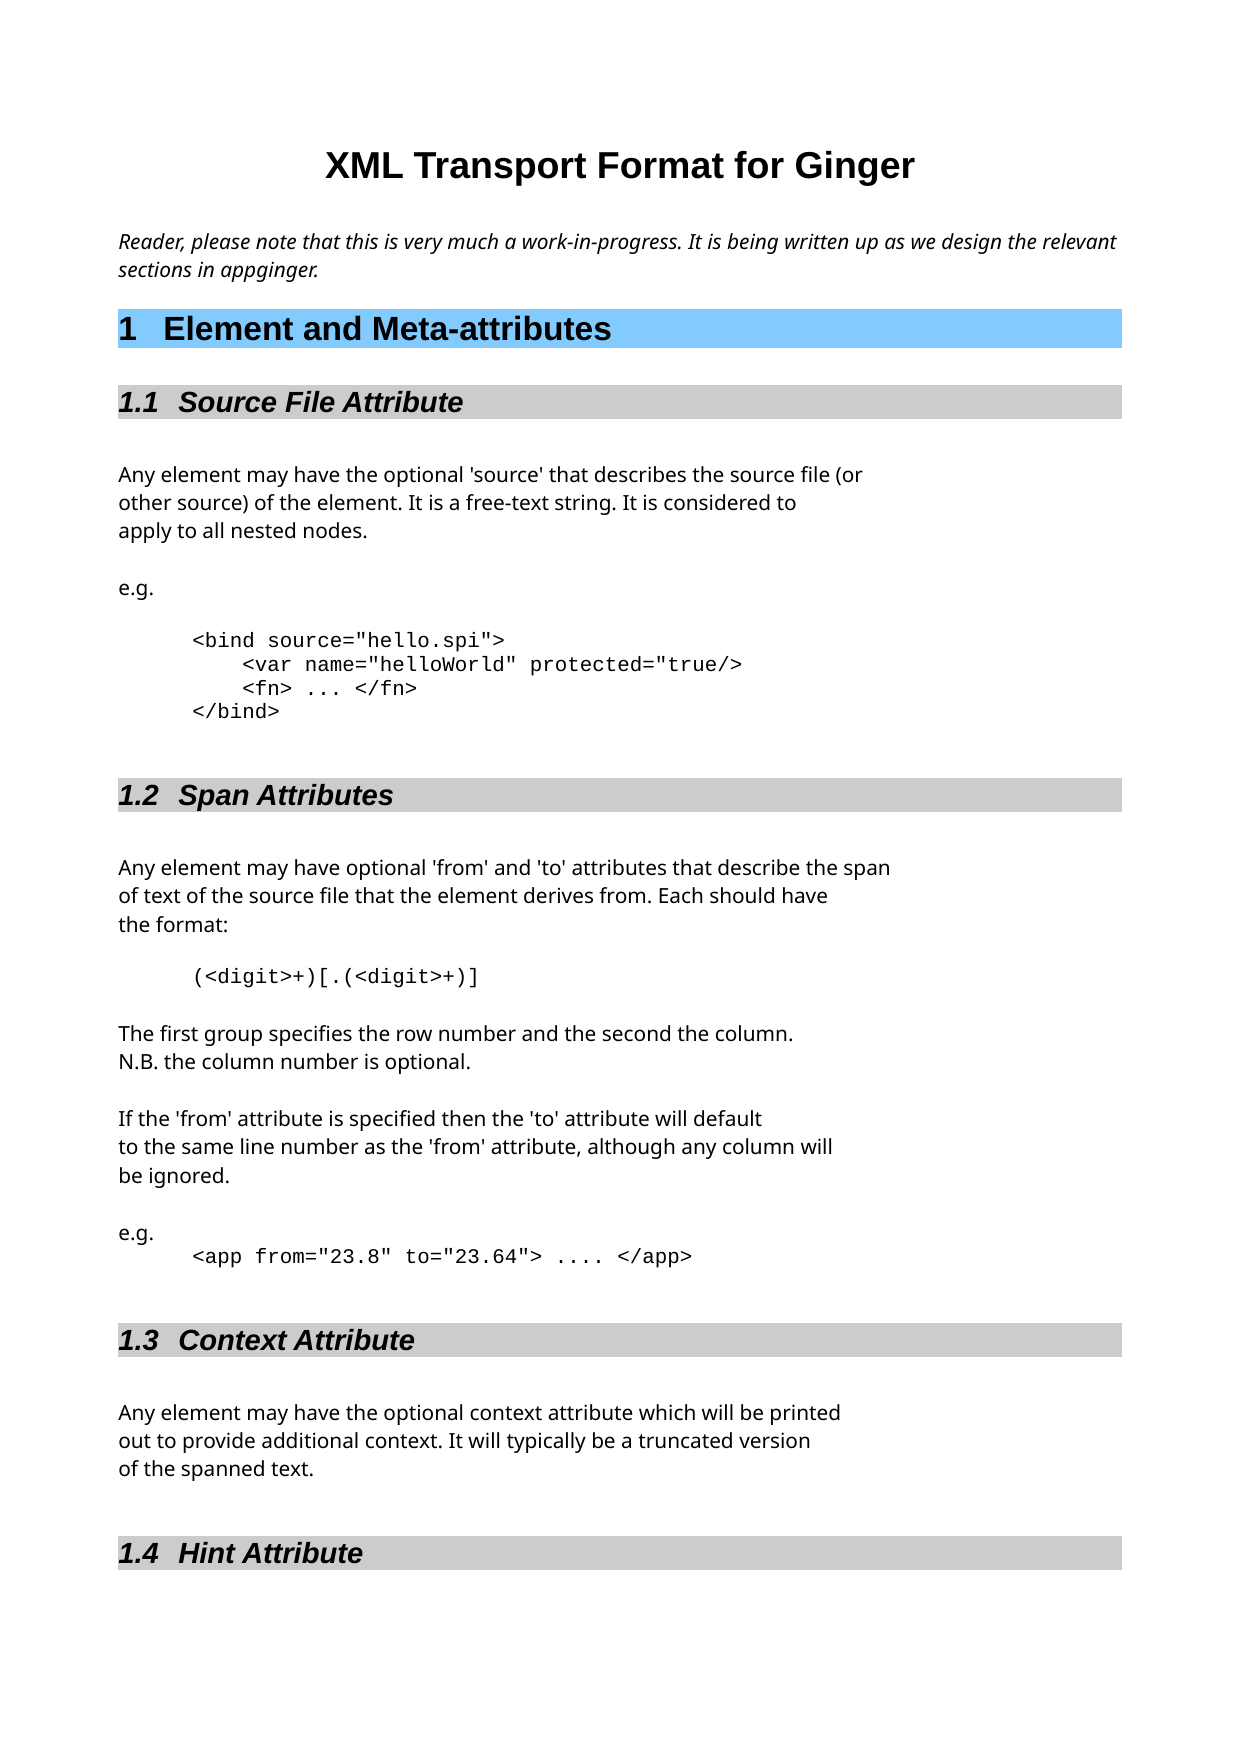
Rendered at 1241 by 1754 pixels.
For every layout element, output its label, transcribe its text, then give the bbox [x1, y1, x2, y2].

text apply to all nested nodes. [118, 517, 1122, 545]
text of text of the source file that the element derives from. Each should have [118, 881, 1122, 910]
text <var name="helloWorld" protected="true/> [192, 654, 1122, 678]
subtitle Context Attribute [118, 1323, 1122, 1357]
subtitle Span Attributes [118, 778, 1122, 812]
subtitle Hint Attribute [118, 1536, 1122, 1570]
text </bind> [192, 701, 1122, 725]
text <app from="23.8" to="23.64"> .... </app> [192, 1246, 1122, 1270]
title XML Transport Format for Ginger [118, 143, 1122, 186]
subtitle Element and Meta-attributes [118, 309, 1122, 348]
text <fn> ... </fn> [192, 678, 1122, 701]
text out to provide additional context. It will typically be a truncated version [118, 1426, 1122, 1454]
text <bind source="hello.spi"> [192, 630, 1122, 654]
text e.g. [118, 573, 1122, 602]
text Any element may have the optional context attribute which will be printed [118, 1398, 1122, 1426]
text other source) of the element. It is a free-text string. It is considered to [118, 488, 1122, 517]
text be ignored. [118, 1161, 1122, 1189]
text (<digit>+)[.(<digit>+)] [192, 967, 1122, 990]
text If the 'from' attribute is specified then the 'to' attribute will default [118, 1104, 1122, 1132]
text Any element may have optional 'from' and 'to' attributes that describe the span [118, 853, 1122, 881]
text of the spanned text. [118, 1454, 1122, 1483]
text N.B. the column number is optional. [118, 1047, 1122, 1076]
text Reader, please note that this is very much a work-in-progress. It is being written up as we design the relevant sections in appginger. [118, 227, 1122, 284]
text The first group specifies the row number and the second the column. [118, 1019, 1122, 1047]
text the format: [118, 910, 1122, 938]
subtitle Source File Attribute [118, 385, 1122, 419]
text e.g. [118, 1218, 1122, 1246]
text Any element may have the optional 'source' that describes the source file (or [118, 460, 1122, 488]
text to the same line number as the 'from' attribute, although any column will [118, 1132, 1122, 1161]
